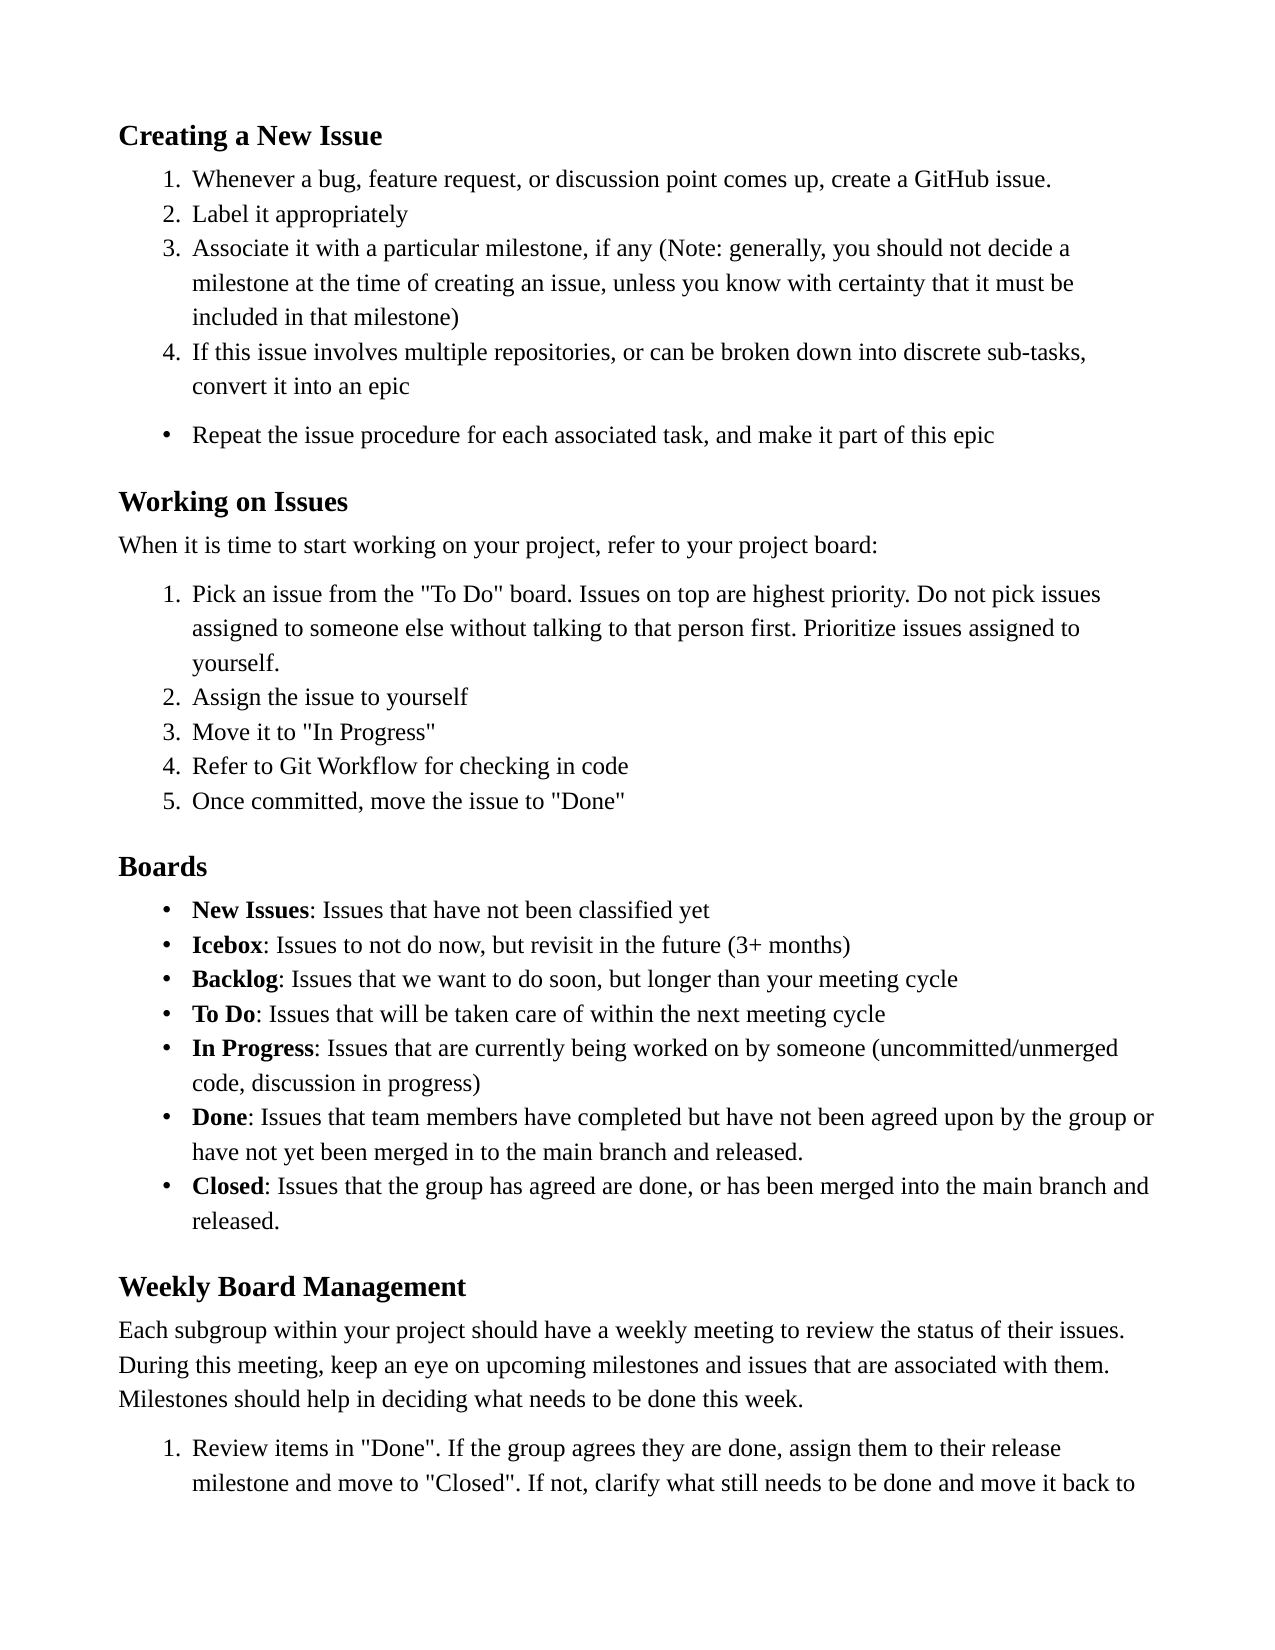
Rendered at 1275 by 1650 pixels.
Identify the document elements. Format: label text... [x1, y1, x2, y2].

list Associate it with a particular milestone, if any (Note: generally, you should not decide a milestone at the time of creating an issue, unless you know with certainty that it must be included in that milestone) [162, 233, 1157, 331]
list Review items in "Done". If the group agrees they are done, assign them to their release milestone and move to "Closed". If not, clarify what still needs to be done and move it back to [162, 1433, 1157, 1497]
list New Issues: Issues that have not been classified yet [162, 895, 1157, 924]
list In Progress: Issues that are currently being worked on by someone (uncommitted/unmerged code, discussion in progress) [162, 1033, 1157, 1097]
list Closed: Issues that the group has agreed are done, or has been merged into the main branch and released. [162, 1171, 1157, 1234]
subtitle Creating a New Issue [118, 118, 1157, 152]
subtitle Weekly Board Management [118, 1269, 1157, 1303]
subtitle Working on Issues [118, 484, 1157, 517]
list Repeat the issue procedure for each associated task, and make it part of this epic [162, 420, 1157, 449]
subtitle Boards [118, 849, 1157, 883]
list Assign the issue to yourself [162, 682, 1157, 711]
list Pick an issue from the "To Do" board. Issues on top are highest priority. Do not pick issues assigned to someone else without talking to that person first. Prioritize issues assigned to yourself. [162, 579, 1157, 677]
text When it is time to start working on your project, refer to your project board: [118, 530, 1157, 558]
list To Do: Issues that will be taken care of within the next meeting cycle [162, 999, 1157, 1028]
list Backlog: Issues that we want to do soon, but longer than your meeting cycle [162, 964, 1157, 993]
list Label it appropriately [162, 199, 1157, 227]
list Refer to Git Workflow for checking in code [162, 751, 1157, 780]
list If this issue involves multiple repositories, or can be broken down into discrete sub-tasks, convert it into an epic [162, 337, 1157, 400]
list Move it to "In Progress" [162, 717, 1157, 746]
list Icebox: Issues to not do now, but revisit in the future (3+ months) [162, 930, 1157, 959]
text Each subgroup within your project should have a weekly meeting to review the status of their issues. During this meeting, keep an eye on upcoming milestones and issues that are associated with them. Milestones should help in deciding what needs to be done this week. [118, 1315, 1157, 1413]
list Done: Issues that team members have completed but have not been agreed upon by the group or have not yet been merged in to the main branch and released. [162, 1102, 1157, 1166]
list Whenever a bug, feature request, or discussion point comes up, create a GitHub issue. [162, 164, 1157, 193]
list Once committed, move the issue to "Done" [162, 786, 1157, 814]
